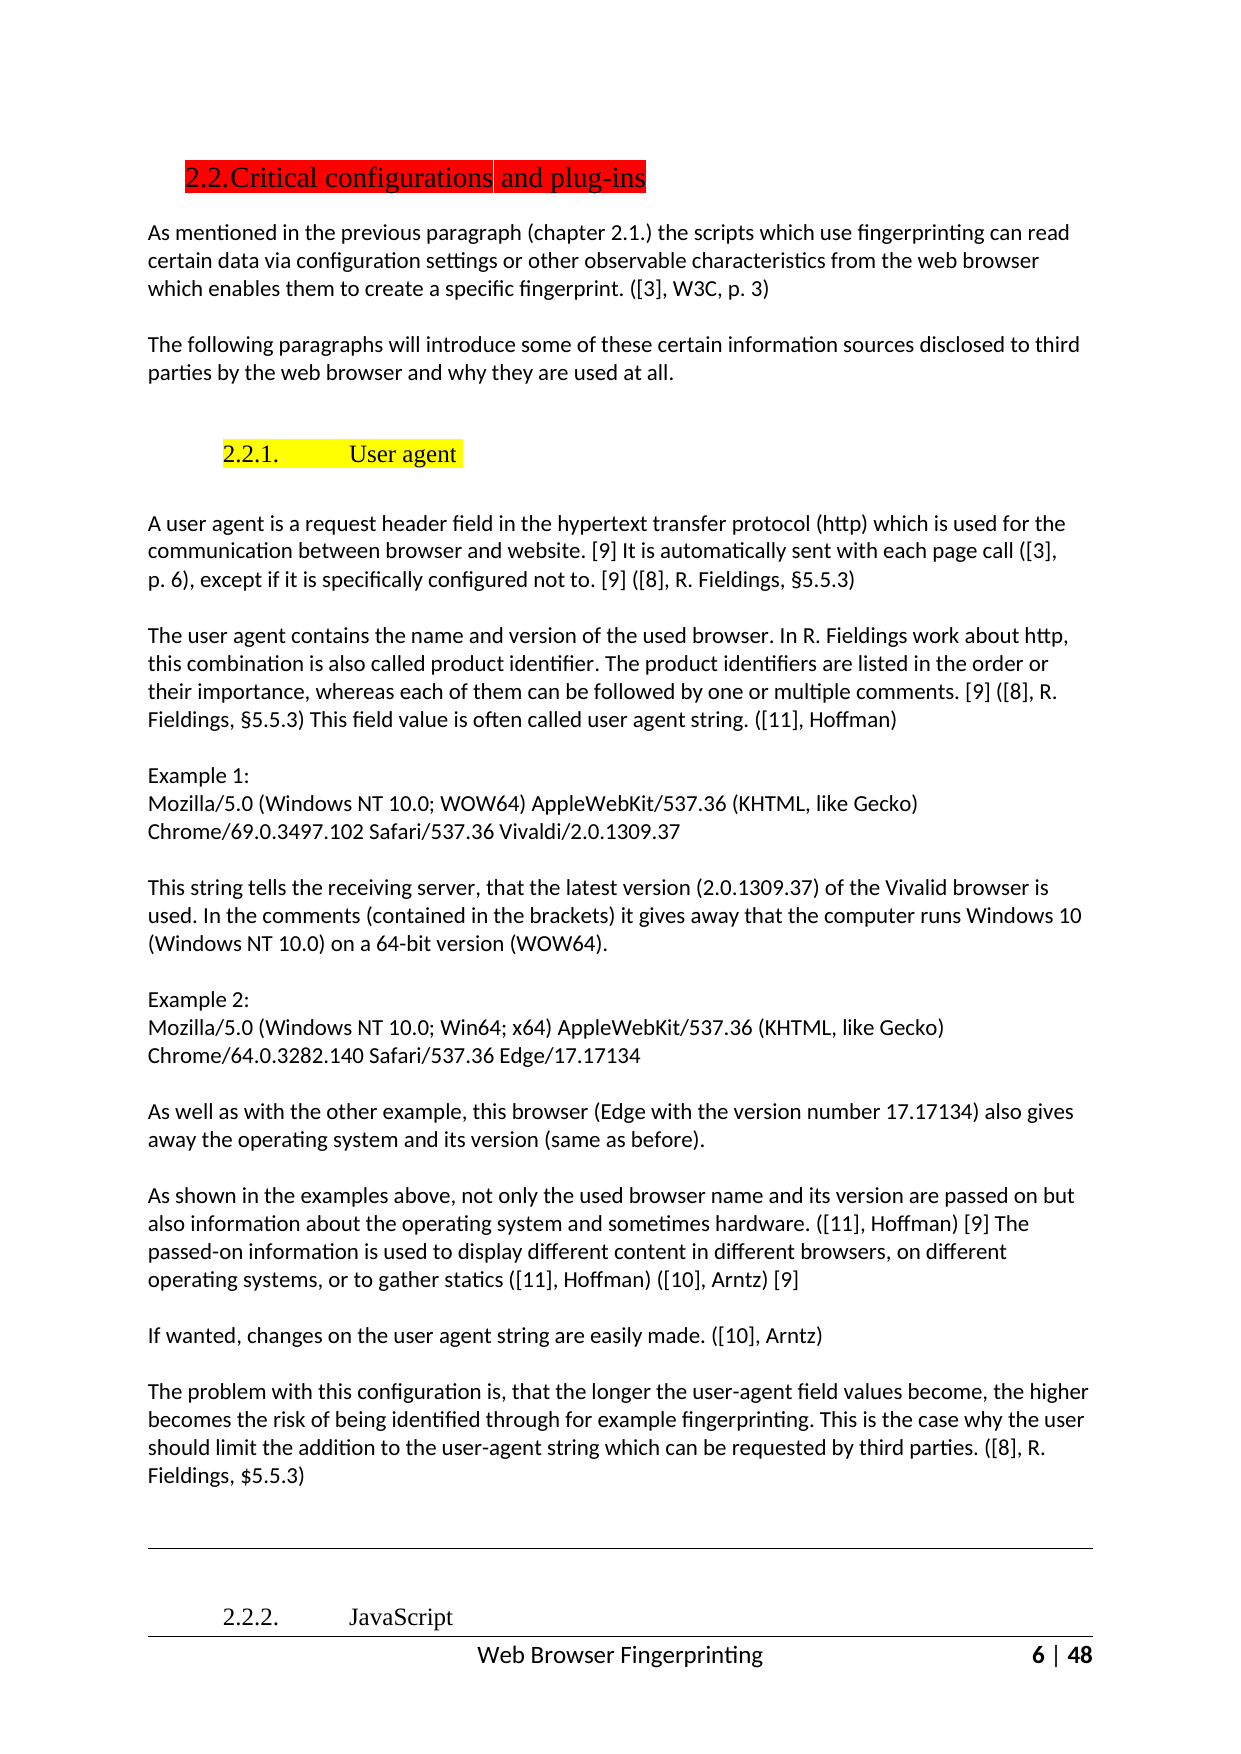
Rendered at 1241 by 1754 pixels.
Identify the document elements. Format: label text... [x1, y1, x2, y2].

text This string tells the receiving server, that the latest version (2.0.1309.37) of the Vivalid browser is used. In the comments (contained in the brackets) it gives away that the computer runs Windows 10 (Windows NT 10.0) on a 64-bit version (WOW64). [148, 873, 1093, 957]
text The following paragraphs will introduce some of these certain information sources disclosed to third parties by the web browser and why they are used at all. [148, 330, 1093, 386]
text Mozilla/5.0 (Windows NT 10.0; WOW64) AppleWebKit/537.36 (KHTML, like Gecko) Chrome/69.0.3497.102 Safari/537.36 Vivaldi/2.0.1309.37 [148, 789, 1093, 845]
text If wanted, changes on the user agent string are easily made. ([10], Arntz) [148, 1321, 1093, 1349]
text As well as with the other example, this browser (Edge with the version number 17.17134) also gives away the operating system and its version (same as before). [148, 1097, 1093, 1153]
text As shown in the examples above, not only the used browser name and its version are passed on but also information about the operating system and sometimes hardware. ([11], Hoffman) [9] The passed-on information is used to display different content in different browsers, on different operating systems, or to gather statics ([11], Hoffman) ([10], Arntz) [9] [148, 1181, 1093, 1293]
list Critical configurations and plug-ins [185, 160, 1093, 193]
list User agent [223, 439, 1093, 468]
list JavaScript [223, 1602, 1093, 1631]
text Example 1: [148, 761, 1093, 789]
text As mentioned in the previous paragraph (chapter 2.1.) the scripts which use fingerprinting can read certain data via configuration settings or other observable characteristics from the web browser which enables them to create a specific fingerprint. ([3], W3C, p. 3) [148, 218, 1093, 302]
text The user agent contains the name and version of the used browser. In R. Fieldings work about http, this combination is also called product identifier. The product identifiers are listed in the order or their importance, whereas each of them can be followed by one or multiple comments. [9] ([8], R. Fieldings, §5.5.3) This field value is often called user agent string. ([11], Hoffman) [148, 621, 1093, 733]
text The problem with this configuration is, that the longer the user-agent field values become, the higher becomes the risk of being identified through for example fingerprinting. This is the case why the user should limit the addition to the user-agent string which can be requested by third parties. ([8], R. Fieldings, $5.5.3) [148, 1377, 1093, 1489]
text A user agent is a request header field in the hypertext transfer protocol (http) which is used for the communication between browser and website. [9] It is automatically sent with each page call ([3], p. 6), except if it is specifically configured not to. [9] ([8], R. Fieldings, §5.5.3) [148, 509, 1093, 593]
text Mozilla/5.0 (Windows NT 10.0; Win64; x64) AppleWebKit/537.36 (KHTML, like Gecko) Chrome/64.0.3282.140 Safari/537.36 Edge/17.17134 [148, 1013, 1093, 1069]
text Example 2: [148, 985, 1093, 1013]
